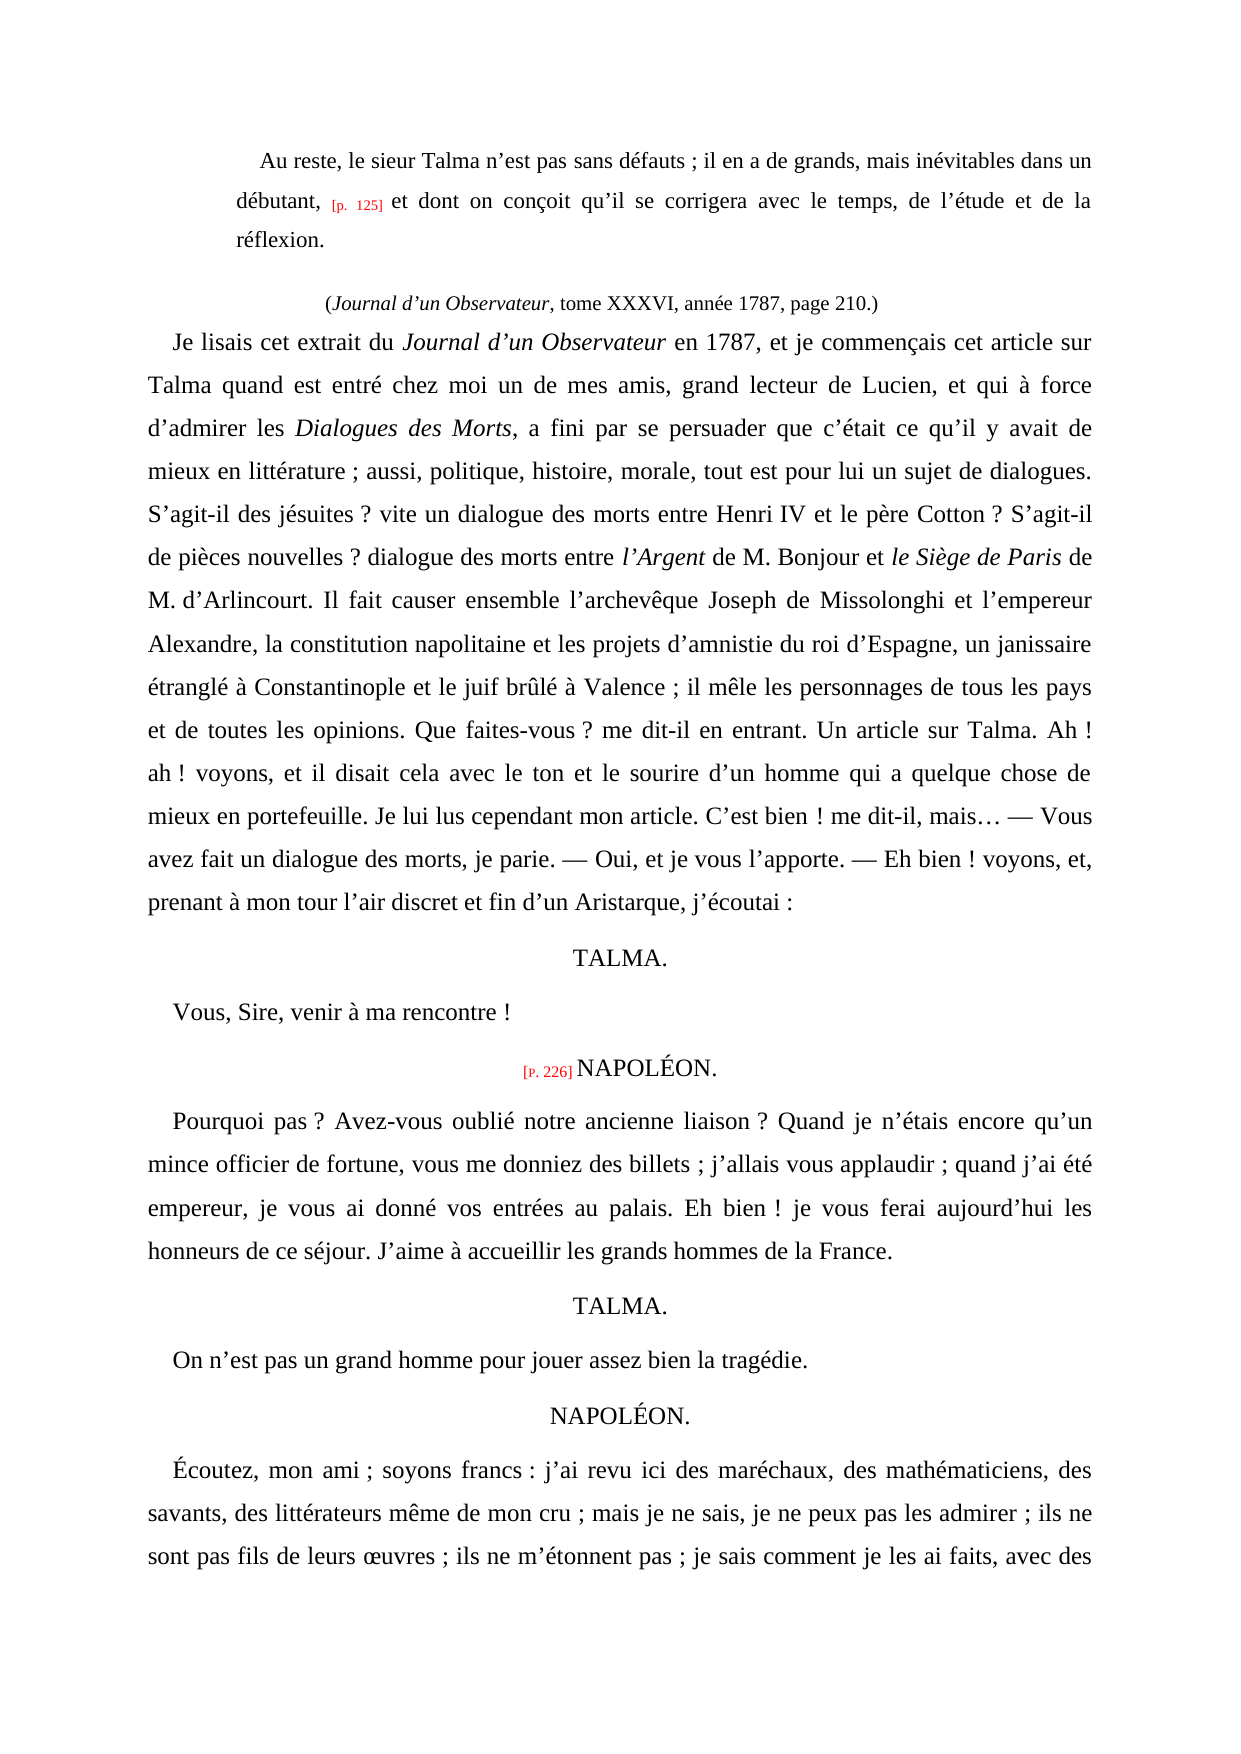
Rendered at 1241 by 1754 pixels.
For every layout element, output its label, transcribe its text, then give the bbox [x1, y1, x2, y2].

text TALMA. [148, 943, 1093, 972]
text Écoutez, mon ami ; soyons francs : j’ai revu ici des maréchaux, des mathématiciens, des savants, des littérateurs même de mon cru ; mais je ne sais, je ne peux pas les admirer ; ils ne sont pas fils de leurs œuvres ; ils ne m’étonnent pas ; je sais comment je les ai faits, avec des [148, 1455, 1093, 1570]
text NAPOLÉON. [148, 1401, 1093, 1430]
text Vous, Sire, venir à ma rencontre ! [148, 997, 1093, 1026]
text [p. 226] NAPOLÉON. [148, 1053, 1093, 1081]
text Pourquoi pas ? Avez-vous oublié notre ancienne liaison ? Quand je n’étais encore qu’un mince officier de fortune, vous me donniez des billets ; j’allais vous applaudir ; quand j’ai été empereur, je vous ai donné vos entrées au palais. Eh bien ! je vous ferai aujourd’hui les honneurs de ce séjour. J’aime à accueillir les grands hommes de la France. [148, 1106, 1093, 1264]
text (Journal d’un Observateur, tome XXXVI, année 1787, page 210.) [325, 291, 1093, 315]
text TALMA. [148, 1291, 1093, 1320]
text Je lisais cet extrait du Journal d’un Observateur en 1787, et je commençais cet article sur Talma quand est entré chez moi un de mes amis, grand lecteur de Lucien, et qui à force d’admirer les Dialogues des Morts, a fini par se persuader que c’était ce qu’il y avait de mieux en littérature ; aussi, politique, histoire, morale, tout est pour lui un sujet de dialogues. S’agit-il des jésuites ? vite un dialogue des morts entre Henri IV et le père Cotton ? S’agit-il de pièces nouvelles ? dialogue des morts entre l’Argent de M. Bonjour et le Siège de Paris de M. d’Arlincourt. Il fait causer ensemble l’archevêque Joseph de Missolonghi et l’empereur Alexandre, la constitution napolitaine et les projets d’amnistie du roi d’Espagne, un janissaire étranglé à Constantinople et le juif brûlé à Valence ; il mêle les personnages de tous les pays et de toutes les opinions. Que faites-vous ? me dit-il en entrant. Un article sur Talma. Ah ! ah ! voyons, et il disait cela avec le ton et le sourire d’un homme qui a quelque chose de mieux en portefeuille. Je lui lus cependant mon article. C’est bien ! me dit-il, mais… — Vous avez fait un dialogue des morts, je parie. — Oui, et je vous l’apporte. — Eh bien ! voyons, et, prenant à mon tour l’air discret et fin d’un Aristarque, j’écoutai : [148, 327, 1093, 916]
text Au reste, le sieur Talma n’est pas sans défauts ; il en a de grands, mais inévitables dans un débutant, [p. 125] et dont on conçoit qu’il se corrigera avec le temps, de l’étude et de la réflexion. [236, 148, 1093, 253]
text On n’est pas un grand homme pour jouer assez bien la tragédie. [148, 1345, 1093, 1374]
